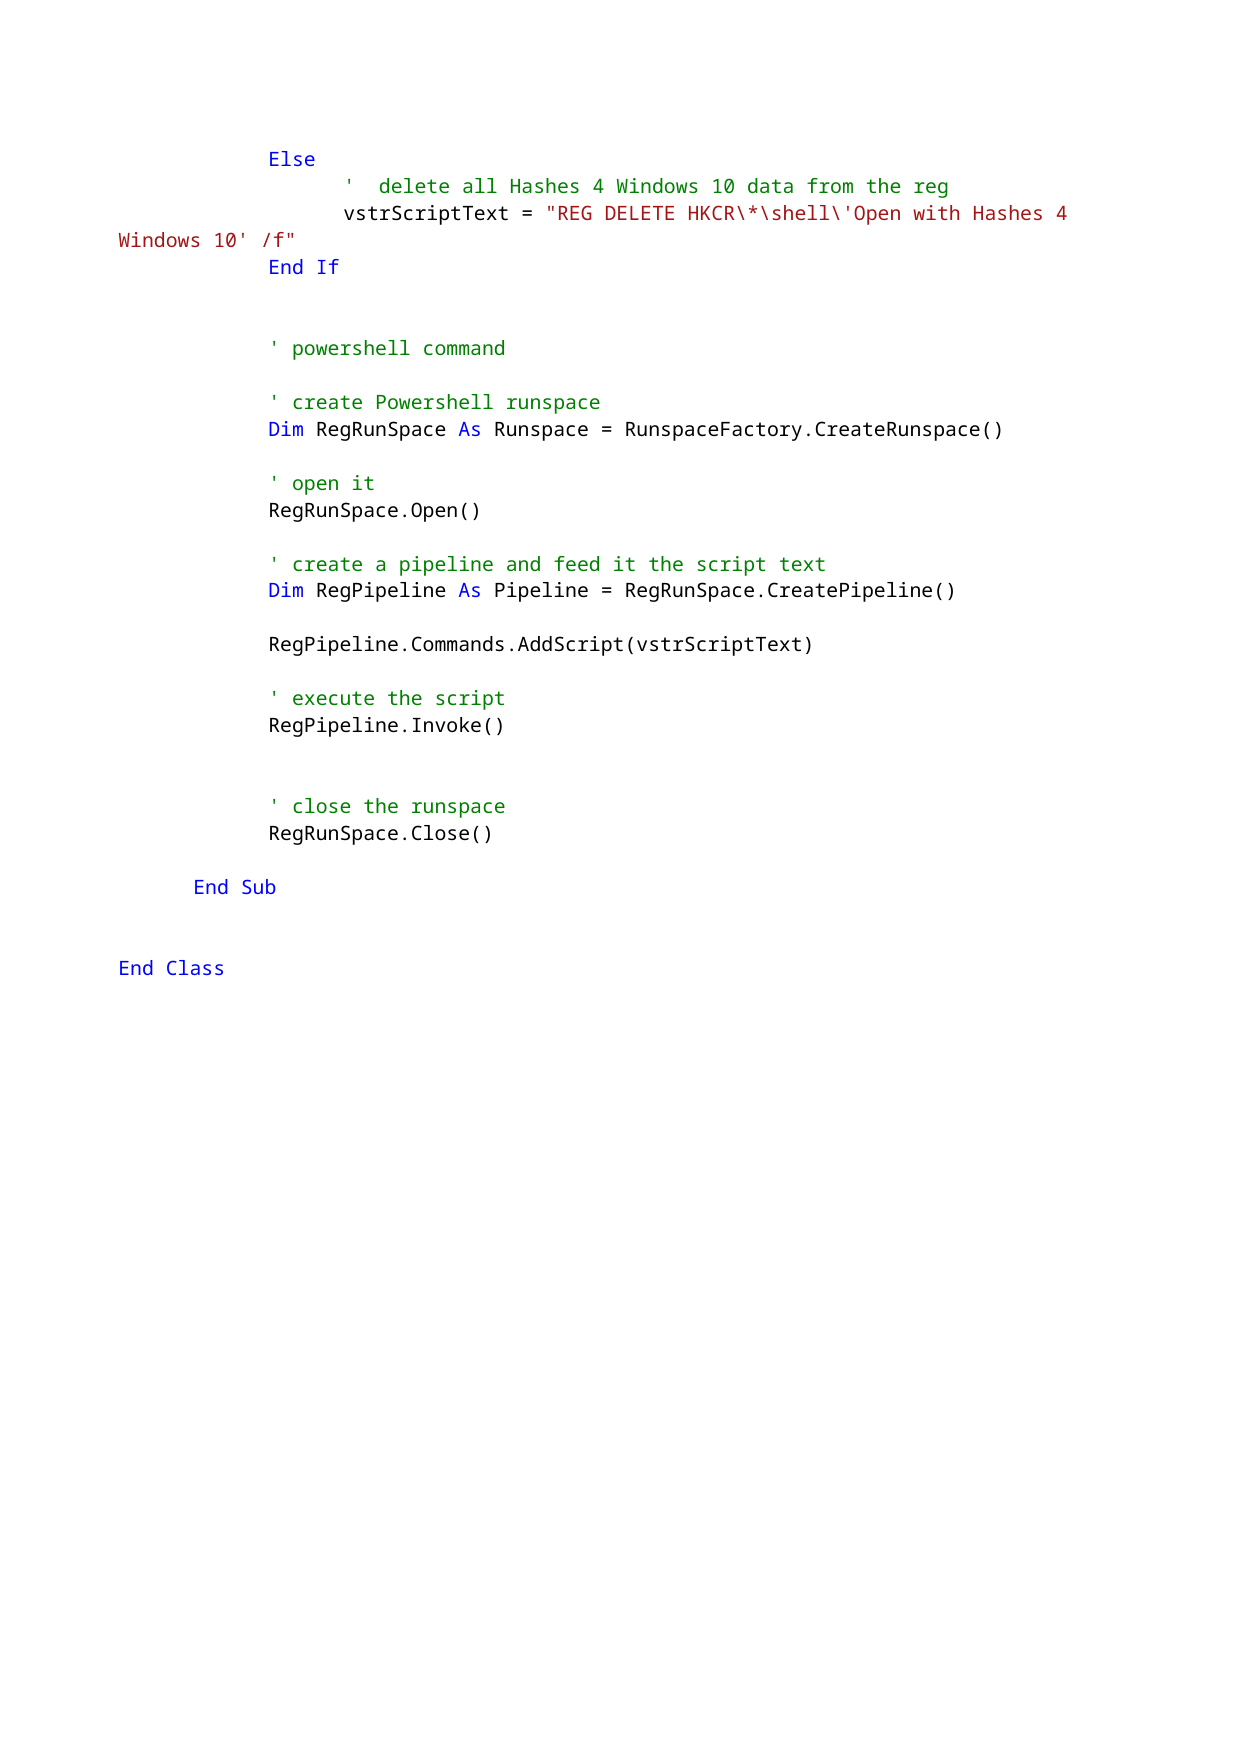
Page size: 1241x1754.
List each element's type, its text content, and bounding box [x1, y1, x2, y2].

text ' create a pipeline and feed it the script text [118, 550, 1122, 577]
text ' delete all Hashes 4 Windows 10 data from the reg [118, 172, 1122, 199]
text RegPipeline.Invoke() [118, 712, 1122, 739]
text ' create Powershell runspace [118, 388, 1122, 415]
text ' execute the script [118, 685, 1122, 712]
text End Class [118, 954, 1122, 981]
text Else [118, 145, 1122, 172]
text ' powershell command [118, 334, 1122, 361]
text RegRunSpace.Open() [118, 496, 1122, 523]
text Dim RegRunSpace As Runspace = RunspaceFactory.CreateRunspace() [118, 415, 1122, 442]
text End If [118, 253, 1122, 280]
text RegPipeline.Commands.AddScript(vstrScriptText) [118, 631, 1122, 658]
text Dim RegPipeline As Pipeline = RegRunSpace.CreatePipeline() [118, 577, 1122, 604]
text ' open it [118, 469, 1122, 496]
text RegRunSpace.Close() [118, 819, 1122, 847]
text vstrScriptText = "REG DELETE HKCR\*\shell\'Open with Hashes 4 Windows 10' /f" [118, 199, 1122, 253]
text End Sub [118, 873, 1122, 901]
text ' close the runspace [118, 793, 1122, 819]
